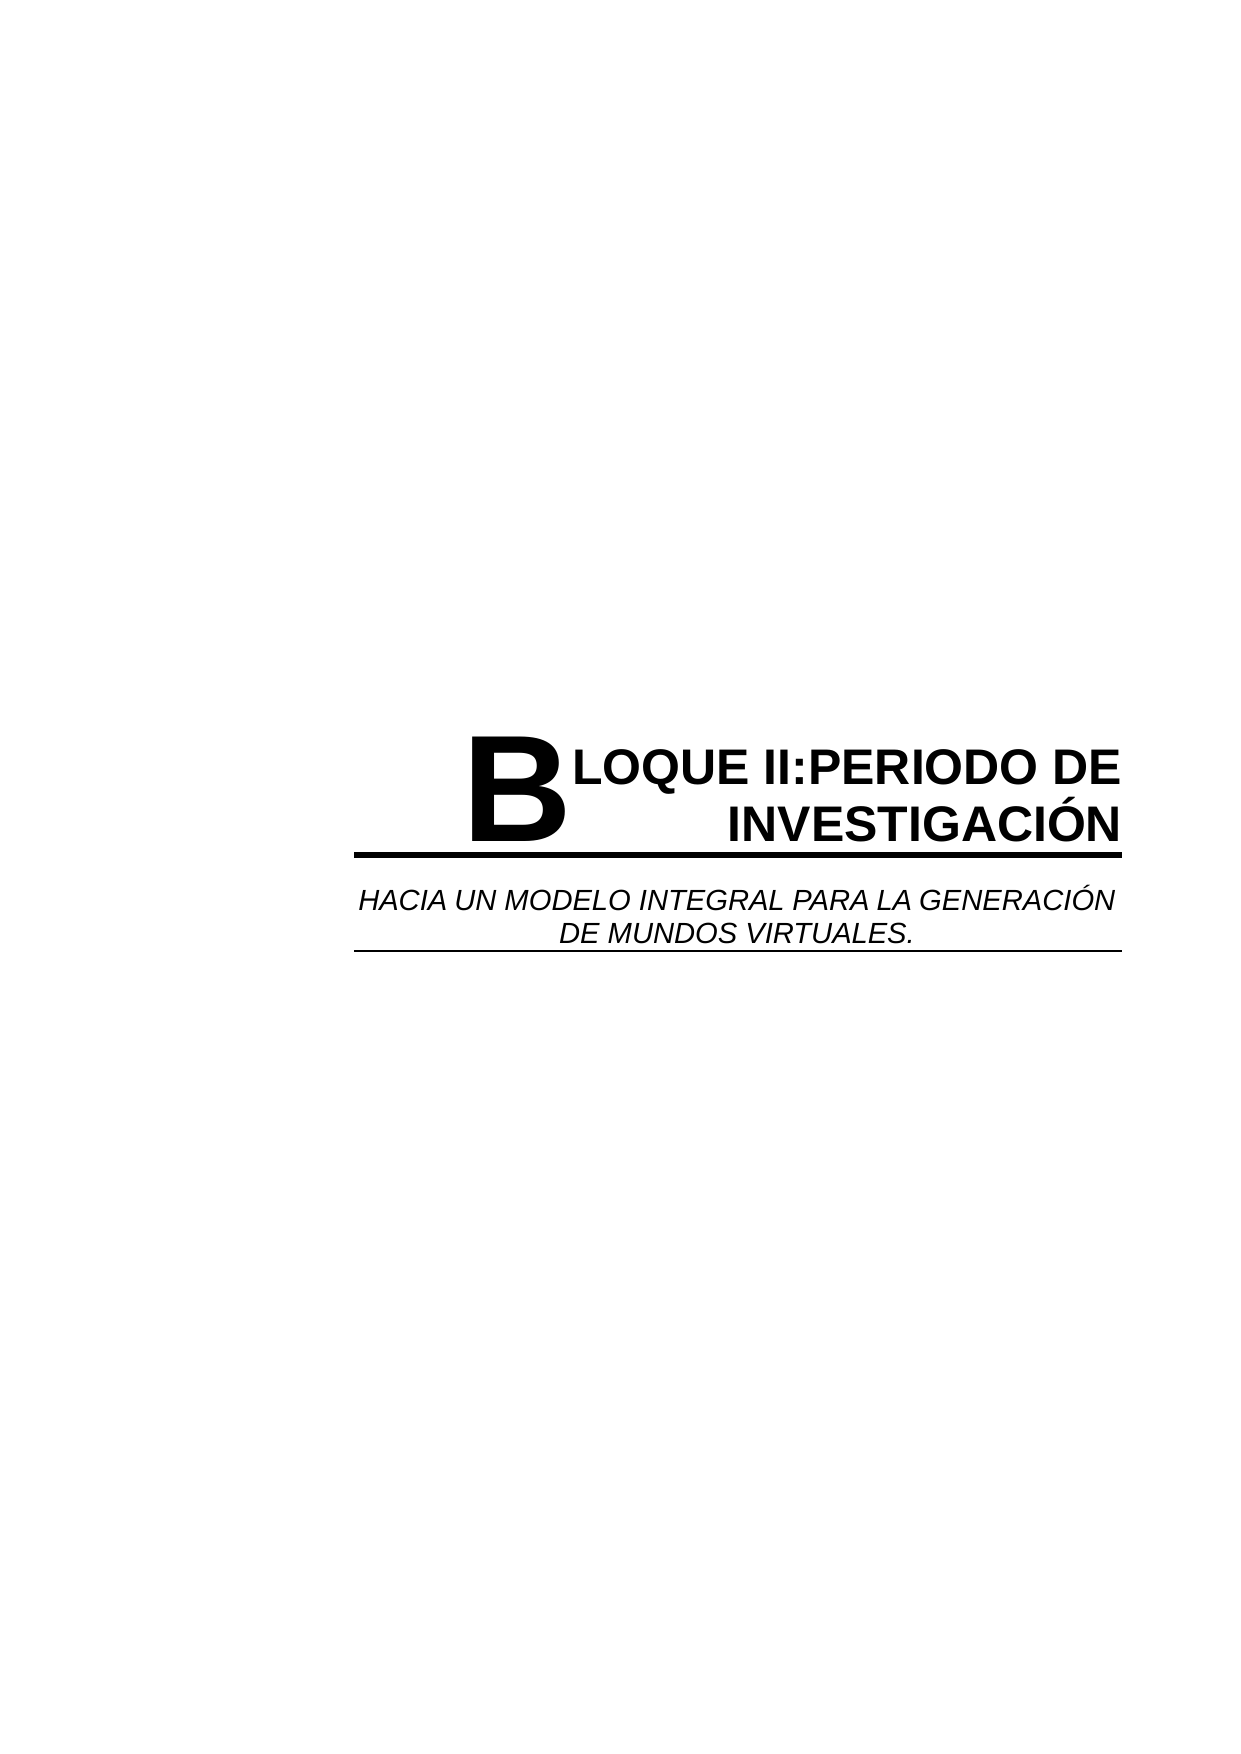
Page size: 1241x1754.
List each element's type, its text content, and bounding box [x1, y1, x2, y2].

subtitle HACIA UN MODELO INTEGRAL PARA LA GENERACIÓN DE MUNDOS VIRTUALES. [354, 883, 1122, 950]
text BLOQUE II:PERIODO DE INVESTIGACIÓN [354, 737, 1122, 852]
